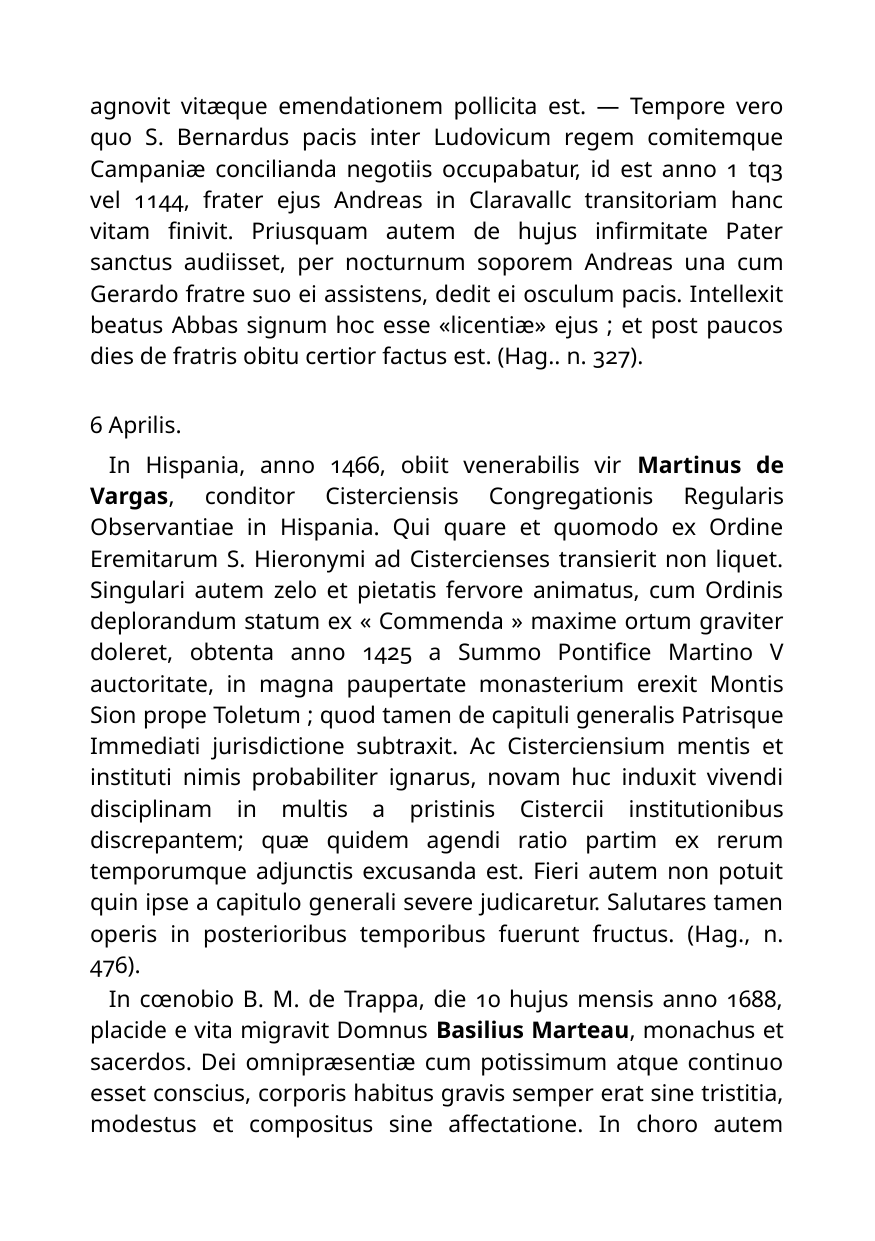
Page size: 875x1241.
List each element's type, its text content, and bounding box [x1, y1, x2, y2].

text agnovit vitæque emendationem pollicita est. — Tempore vero quo S. Bernardus pacis inter Ludovicum regem comitemque Campaniæ concilianda negotiis occupa­batur, id est anno 1 tq3 vel 1144, frater ejus Andreas in Claravallc transitoriam hanc vitam finivit. Priusquam autem de hujus infirmitate Pater sanctus audiisset, per nocturnum soporem Andreas una cum Gerardo fratre suo ei assistens, dedit ei osculum pacis. Intellexit beatus Abbas signum hoc esse «licentiæ» ejus ; et post paucos dies de fratris obitu certior factus est. (Hag.. n. 327). [90, 90, 784, 371]
text In Hispania, anno 1466, obiit venerabilis vir Martinus de Vargas, conditor Cisterciensis Congregationis Regularis Observantiae in Hispania. Qui quare et quomodo ex Ordine Eremitarum S. Hieronymi ad Cistercienses transierit non liquet. Singulari autem zelo et pietatis fervore animatus, cum Ordinis deplorandum statum ex « Commenda » maxime ortum graviter doleret, obtenta anno 1425 a Summo Pontifice Martino V auctoritate, in magna paupertate monasterium erexit Montis Sion prope Toletum ; quod tamen de capituli generalis Patrisque Immediati jurisdictione subtraxit. Ac Cisterciensium mentis et instituti nimis probabiliter ignarus, novam huc induxit vivendi disciplinam in multis a pristinis Cistercii institutionibus discrepantem; quæ quidem agendi ratio partim ex rerum temporumque adjunctis excusanda est. Fieri autem non potuit quin ipse a capitulo generali severe judicaretur. Salutares tamen operis in posterioribus tempo­ribus fuerunt fructus. (Hag., n. 476). [90, 449, 784, 980]
text 6 Aprilis. [90, 408, 784, 440]
text In cœnobio B. M. de Trappa, die 10 hujus mensis anno 1688, placide e vita migravit Domnus Basilius Marteau, monachus et sacerdos. Dei omnipræsentiæ cum potissimum atque continuo esset conscius, corporis habitus gravis semper erat sine tristitia, modestus et compositus sine affectatione. In choro autem [90, 983, 784, 1139]
